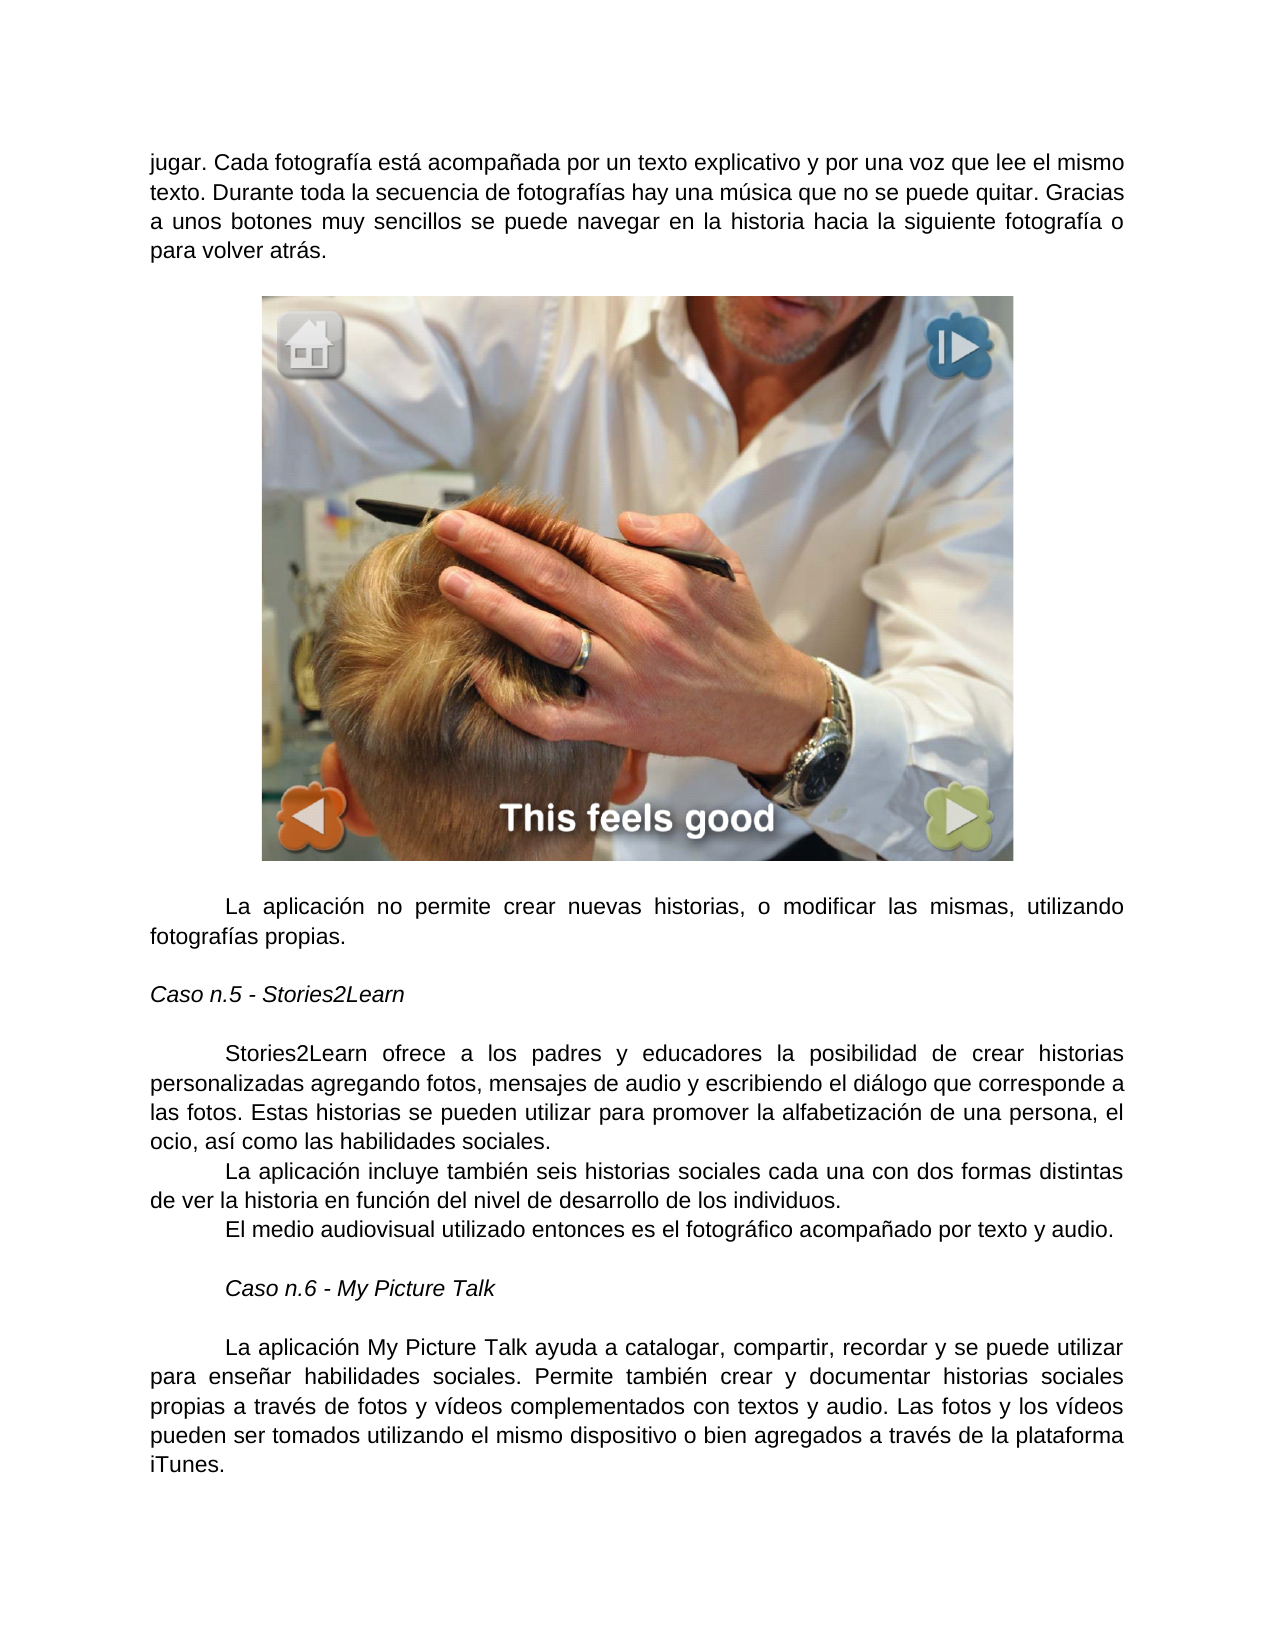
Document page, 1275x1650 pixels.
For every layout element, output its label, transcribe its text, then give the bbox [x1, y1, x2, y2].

text La aplicación no permite crear nuevas historias, o modificar las mismas, utilizando fotografías propias. [150, 894, 1125, 949]
picture [261, 296, 1014, 861]
text La aplicación incluye también seis historias sociales cada una con dos formas distintas de ver la historia en función del nivel de desarrollo de los individuos. [150, 1158, 1125, 1213]
text Caso n.5 - Stories2Learn [150, 982, 1125, 1008]
text El medio audiovisual utilizado entonces es el fotográfico acompañado por texto y audio. [150, 1217, 1125, 1243]
text Stories2Learn ofrece a los padres y educadores la posibilidad de crear historias personalizadas agregando fotos, mensajes de audio y escribiendo el diálogo que corresponde a las fotos. Estas historias se pueden utilizar para promover la alfabetización de una persona, el ocio, así como las habilidades sociales. [150, 1041, 1125, 1155]
text jugar. Cada fotografía está acompañada por un texto explicativo y por una voz que lee el mismo texto. Durante toda la secuencia de fotografías hay una música que no se puede quitar. Gracias a unos botones muy sencillos se puede navegar en la historia hacia la siguiente fotografía o para volver atrás. [150, 150, 1125, 264]
text La aplicación My Picture Talk ayuda a catalogar, compartir, recordar y se puede utilizar para enseñar habilidades sociales. Permite también crear y documentar historias sociales propias a través de fotos y vídeos complementados con textos y audio. Las fotos y los vídeos pueden ser tomados utilizando el mismo dispositivo o bien agregados a través de la plataforma iTunes. [150, 1335, 1125, 1478]
text Caso n.6 - My Picture Talk [150, 1276, 1125, 1302]
